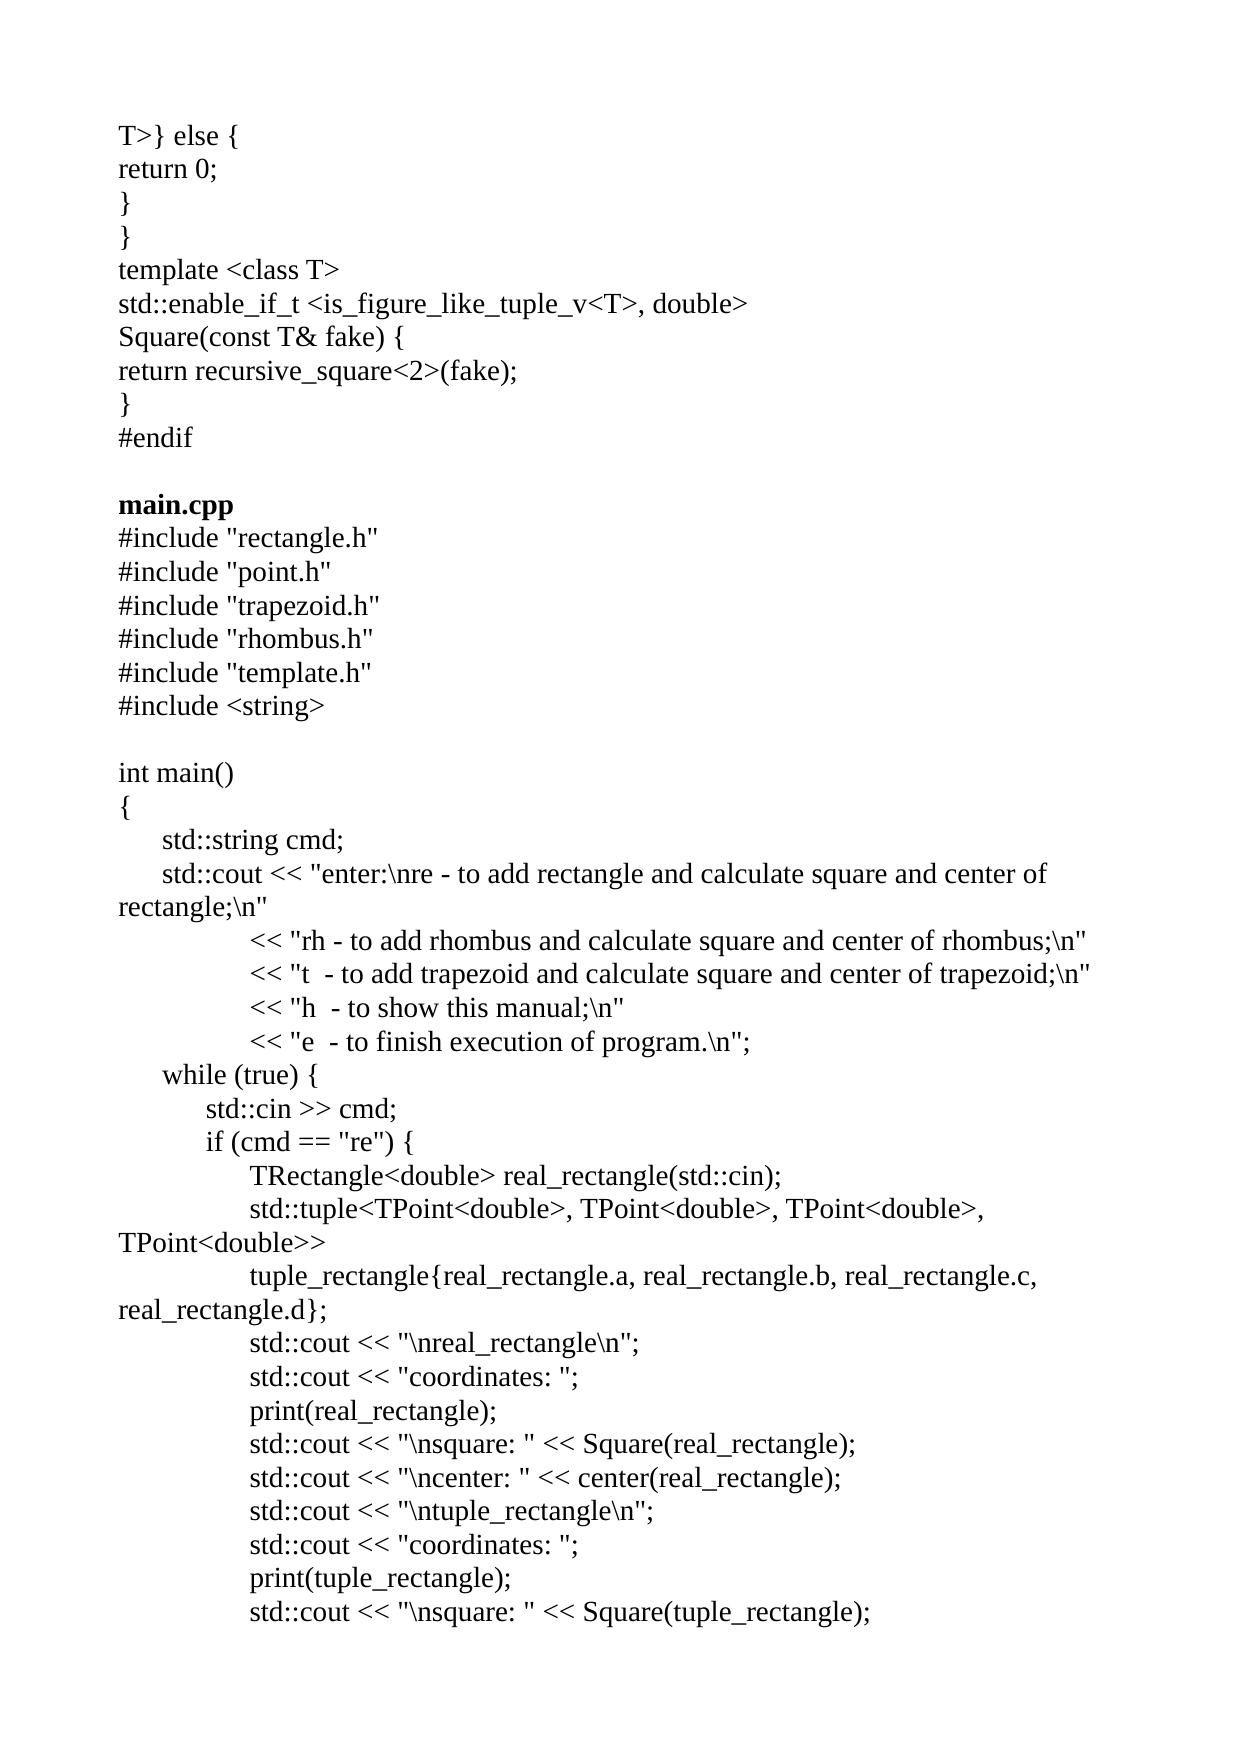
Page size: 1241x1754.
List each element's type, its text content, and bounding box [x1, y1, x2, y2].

text Square(const T& fake) { [118, 319, 1122, 353]
text print(tuple_rectangle); [118, 1560, 1122, 1594]
text main.cpp [118, 487, 1122, 521]
text std::string cmd; [118, 822, 1122, 856]
text std::cout << "\nsquare: " << Square(real_rectangle); [118, 1426, 1122, 1460]
text #endif [118, 420, 1122, 453]
text std::cin >> cmd; [118, 1091, 1122, 1124]
text print(real_rectangle); [118, 1393, 1122, 1426]
text } [118, 219, 1122, 252]
text << "rh - to add rhombus and calculate square and center of rhombus;\n" [118, 923, 1122, 957]
text std::cout << "\nsquare: " << Square(tuple_rectangle); [118, 1594, 1122, 1627]
text #include "template.h" [118, 655, 1122, 688]
text T>} else { [118, 118, 1122, 152]
text return recursive_square<2>(fake); [118, 353, 1122, 386]
text #include "trapezoid.h" [118, 588, 1122, 621]
text while (true) { [118, 1057, 1122, 1091]
text std::cout << "\ntuple_rectangle\n"; [118, 1493, 1122, 1527]
text << "e - to finish execution of program.\n"; [118, 1024, 1122, 1057]
text << "h - to show this manual;\n" [118, 990, 1122, 1024]
text std::cout << "coordinates: "; [118, 1359, 1122, 1393]
text std::tuple<TPoint<double>, TPoint<double>, TPoint<double>, TPoint<double>> [118, 1191, 1122, 1258]
text std::cout << "enter:\nre - to add rectangle and calculate square and center of rectangle;\n" [118, 856, 1122, 923]
text << "t - to add trapezoid and calculate square and center of trapezoid;\n" [118, 957, 1122, 990]
text } [118, 185, 1122, 219]
text { [118, 789, 1122, 822]
text template <class T> [118, 252, 1122, 286]
text #include "rhombus.h" [118, 621, 1122, 655]
text std::enable_if_t <is_figure_like_tuple_v<T>, double> [118, 286, 1122, 319]
text } [118, 386, 1122, 420]
text std::cout << "\ncenter: " << center(real_rectangle); [118, 1460, 1122, 1493]
text #include <string> [118, 688, 1122, 722]
text tuple_rectangle{real_rectangle.a, real_rectangle.b, real_rectangle.c, real_rectangle.d}; [118, 1258, 1122, 1326]
text #include "point.h" [118, 554, 1122, 588]
text int main() [118, 755, 1122, 789]
text return 0; [118, 152, 1122, 185]
text std::cout << "\nreal_rectangle\n"; [118, 1326, 1122, 1359]
text std::cout << "coordinates: "; [118, 1527, 1122, 1560]
text TRectangle<double> real_rectangle(std::cin); [118, 1158, 1122, 1191]
text if (cmd == "re") { [118, 1124, 1122, 1158]
text #include "rectangle.h" [118, 521, 1122, 554]
